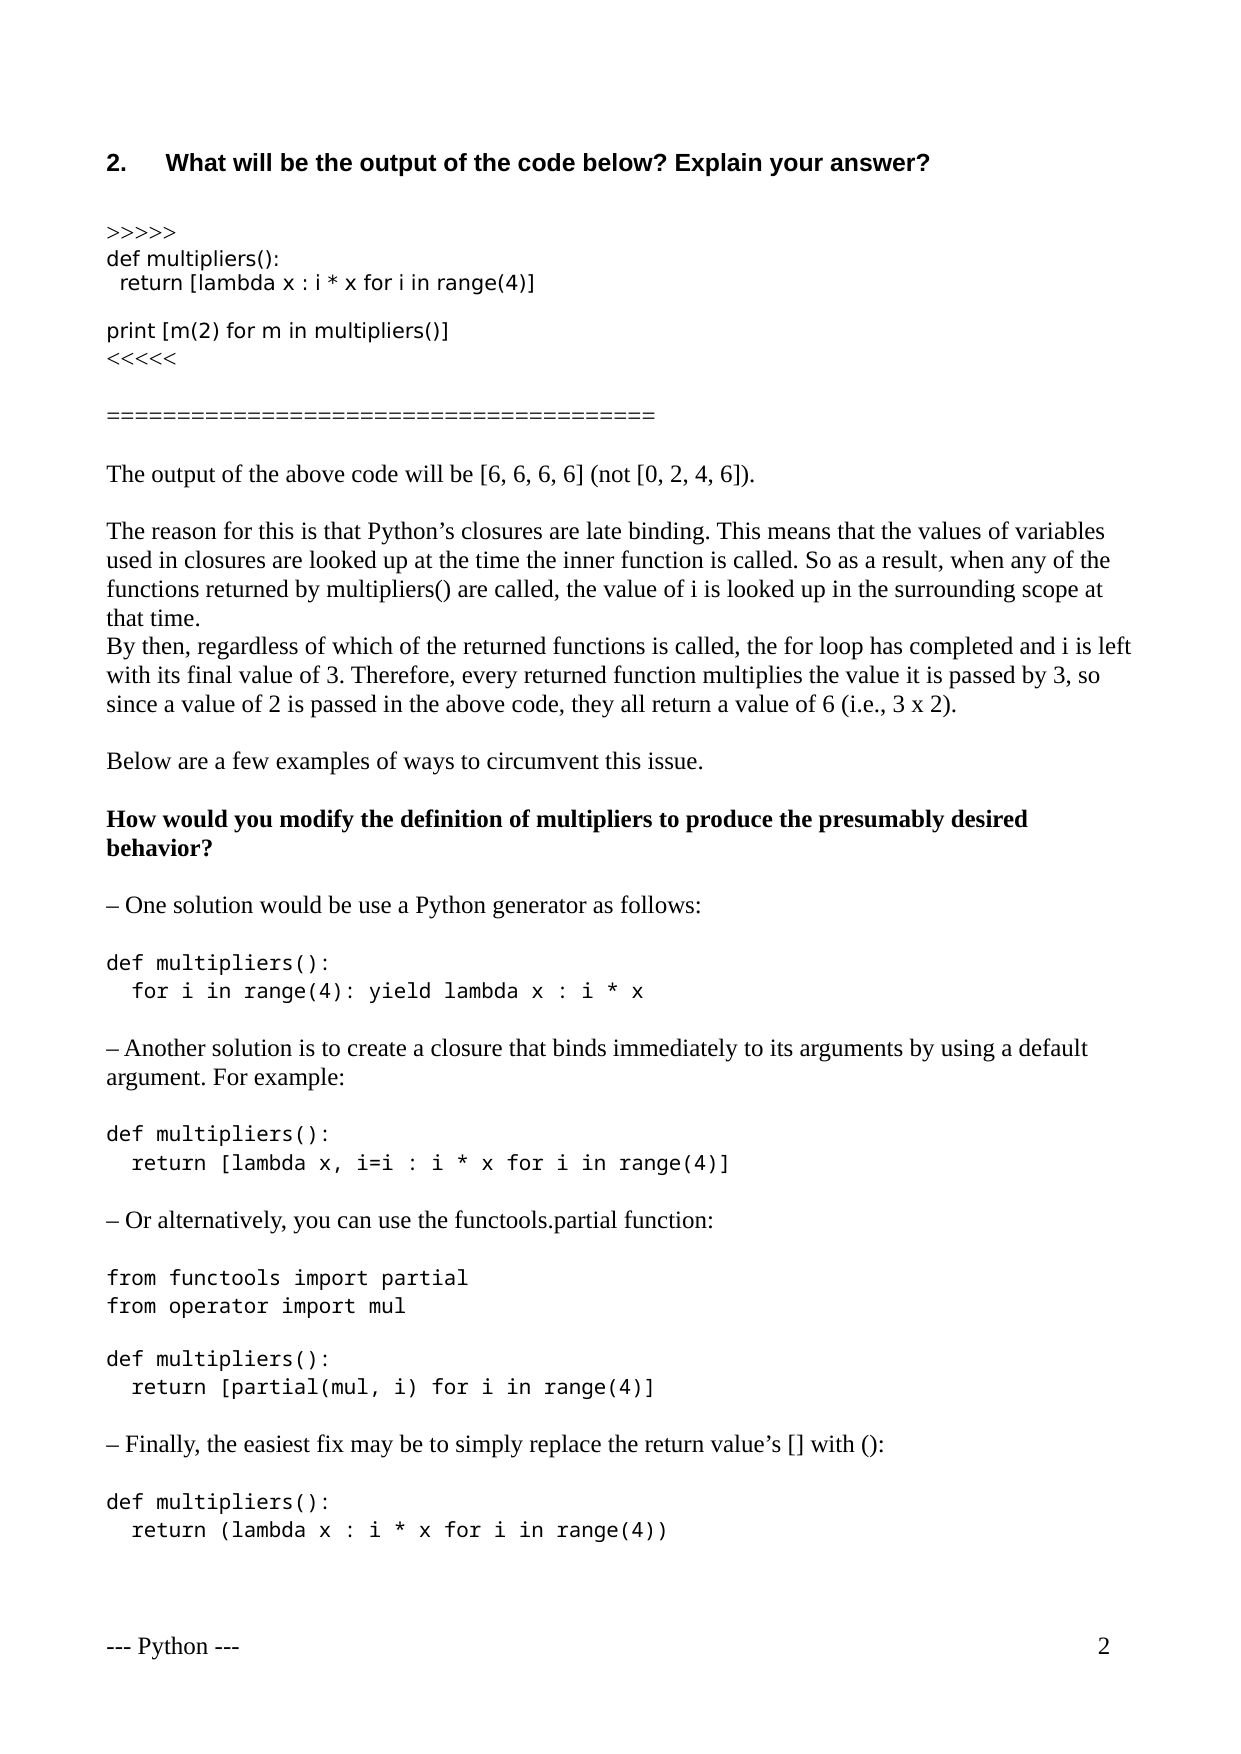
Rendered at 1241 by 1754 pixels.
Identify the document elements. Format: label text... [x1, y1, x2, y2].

text – One solution would be use a Python generator as follows: [106, 890, 1134, 919]
text <<<<< [106, 344, 1134, 373]
text The output of the above code will be [6, 6, 6, 6] (not [0, 2, 4, 6]). [106, 459, 1134, 488]
text ======================================= [106, 401, 1134, 430]
subtitle What will be the output of the code below? Explain your answer? [106, 148, 1134, 177]
text return (lambda x : i * x for i in range(4)) [106, 1515, 1134, 1544]
text – Or alternatively, you can use the functools.partial function: [106, 1205, 1134, 1234]
text Below are a few examples of ways to circumvent this issue. [106, 746, 1134, 775]
text for i in range(4): yield lambda x : i * x [106, 976, 1134, 1004]
text def multipliers(): [106, 1487, 1134, 1515]
text from operator import mul [106, 1291, 1134, 1319]
text >>>>> [106, 218, 1134, 247]
text print [m(2) for m in multipliers()] [106, 319, 1134, 344]
text from functools import partial [106, 1263, 1134, 1291]
text def multipliers(): [106, 1344, 1134, 1372]
text – Finally, the easiest fix may be to simply replace the return value’s [] with (): [106, 1429, 1134, 1458]
text The reason for this is that Python’s closures are late binding. This means that the values of variables used in closures are looked up at the time the inner function is called. So as a result, when any of the functions returned by multipliers() are called, the value of i is looked up in the surrounding scope at that time. [106, 516, 1134, 631]
text How would you modify the definition of multipliers to produce the presumably desired behavior? [106, 804, 1134, 861]
text def multipliers(): [106, 1119, 1134, 1148]
text return [partial(mul, i) for i in range(4)] [106, 1372, 1134, 1401]
text – Another solution is to create a closure that binds immediately to its arguments by using a default argument. For example: [106, 1033, 1134, 1091]
text def multipliers(): [106, 948, 1134, 976]
text return [lambda x : i * x for i in range(4)] [106, 271, 1134, 295]
text return [lambda x, i=i : i * x for i in range(4)] [106, 1148, 1134, 1176]
text By then, regardless of which of the returned functions is called, the for loop has completed and i is left with its final value of 3. Therefore, every returned function multiplies the value it is passed by 3, so since a value of 2 is passed in the above code, they all return a value of 6 (i.e., 3 x 2). [106, 631, 1134, 718]
text def multipliers(): [106, 247, 1134, 271]
